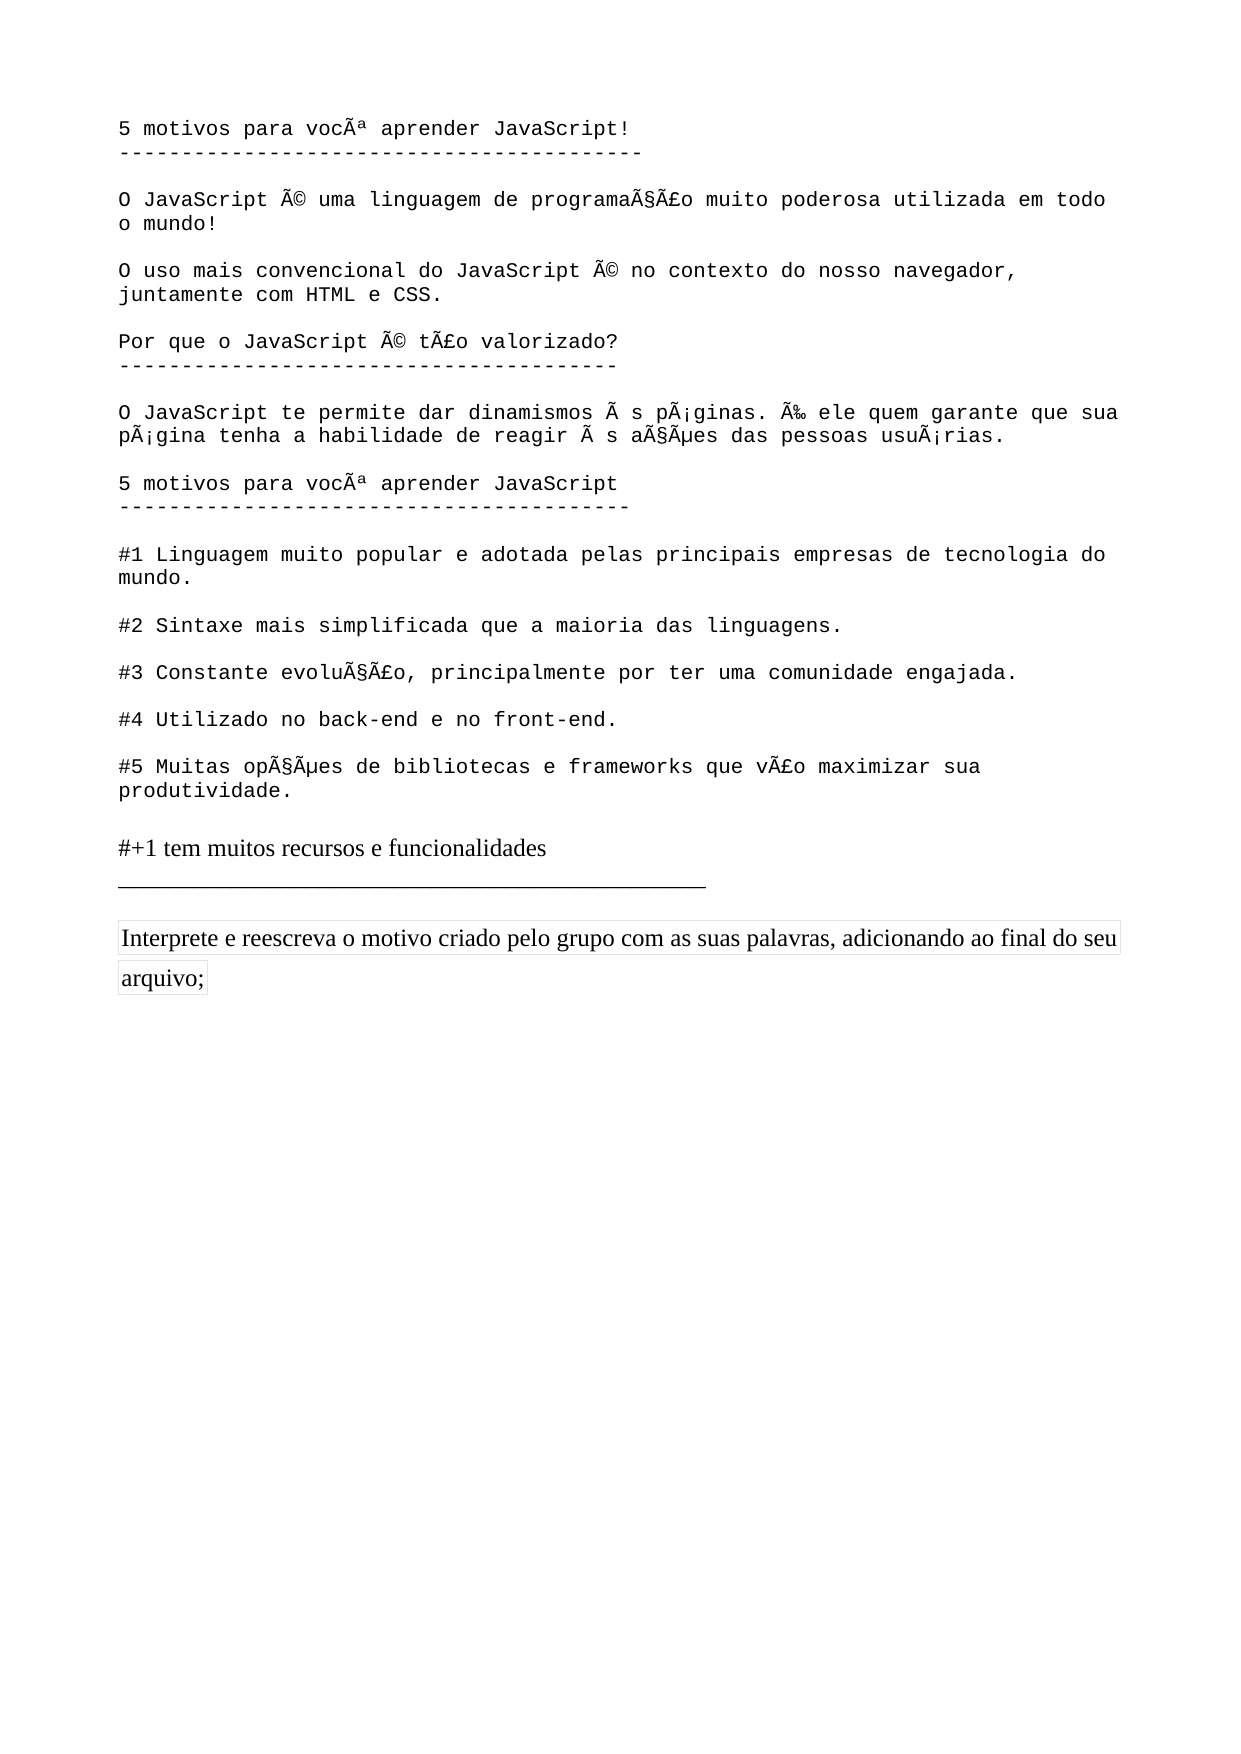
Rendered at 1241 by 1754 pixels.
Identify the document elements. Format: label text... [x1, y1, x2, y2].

text 5 motivos para vocÃª aprender JavaScript! [118, 118, 1122, 142]
text ------------------------------------------ [118, 142, 1122, 165]
text #2 Sintaxe mais simplificada que a maioria das linguagens. [118, 615, 1122, 638]
text O uso mais convencional do JavaScript Ã© no contexto do nosso navegador, juntamente com HTML e CSS. [118, 260, 1122, 307]
text #4 Utilizado no back-end e no front-end. [118, 709, 1122, 733]
text O JavaScript Ã© uma linguagem de programaÃ§Ã£o muito poderosa utilizada em todo o mundo! [118, 189, 1122, 236]
text #+1 tem muitos recursos e funcionalidades [118, 833, 1122, 862]
text ---------------------------------------- [118, 354, 1122, 378]
text #1 Linguagem muito popular e adotada pelas principais empresas de tecnologia do mundo. [118, 544, 1122, 591]
text #3 Constante evoluÃ§Ã£o, principalmente por ter uma comunidade engajada. [118, 662, 1122, 686]
text #5 Muitas opÃ§Ãµes de bibliotecas e frameworks que vÃ£o maximizar sua produtividade. [118, 757, 1122, 804]
text _______________________________________________ [118, 862, 1122, 891]
text O JavaScript te permite dar dinamismos Ã s pÃ¡ginas. Ã‰ ele quem garante que sua pÃ¡gina tenha a habilidade de reagir Ã s aÃ§Ãµes das pessoas usuÃ¡rias. [118, 402, 1122, 449]
text Interprete e reescreva o motivo criado pelo grupo com as suas palavras, adicionando ao final do seu arquivo; [118, 919, 1122, 994]
text 5 motivos para vocÃª aprender JavaScript [118, 473, 1122, 496]
text ----------------------------------------- [118, 496, 1122, 520]
text Por que o JavaScript Ã© tÃ£o valorizado? [118, 331, 1122, 354]
